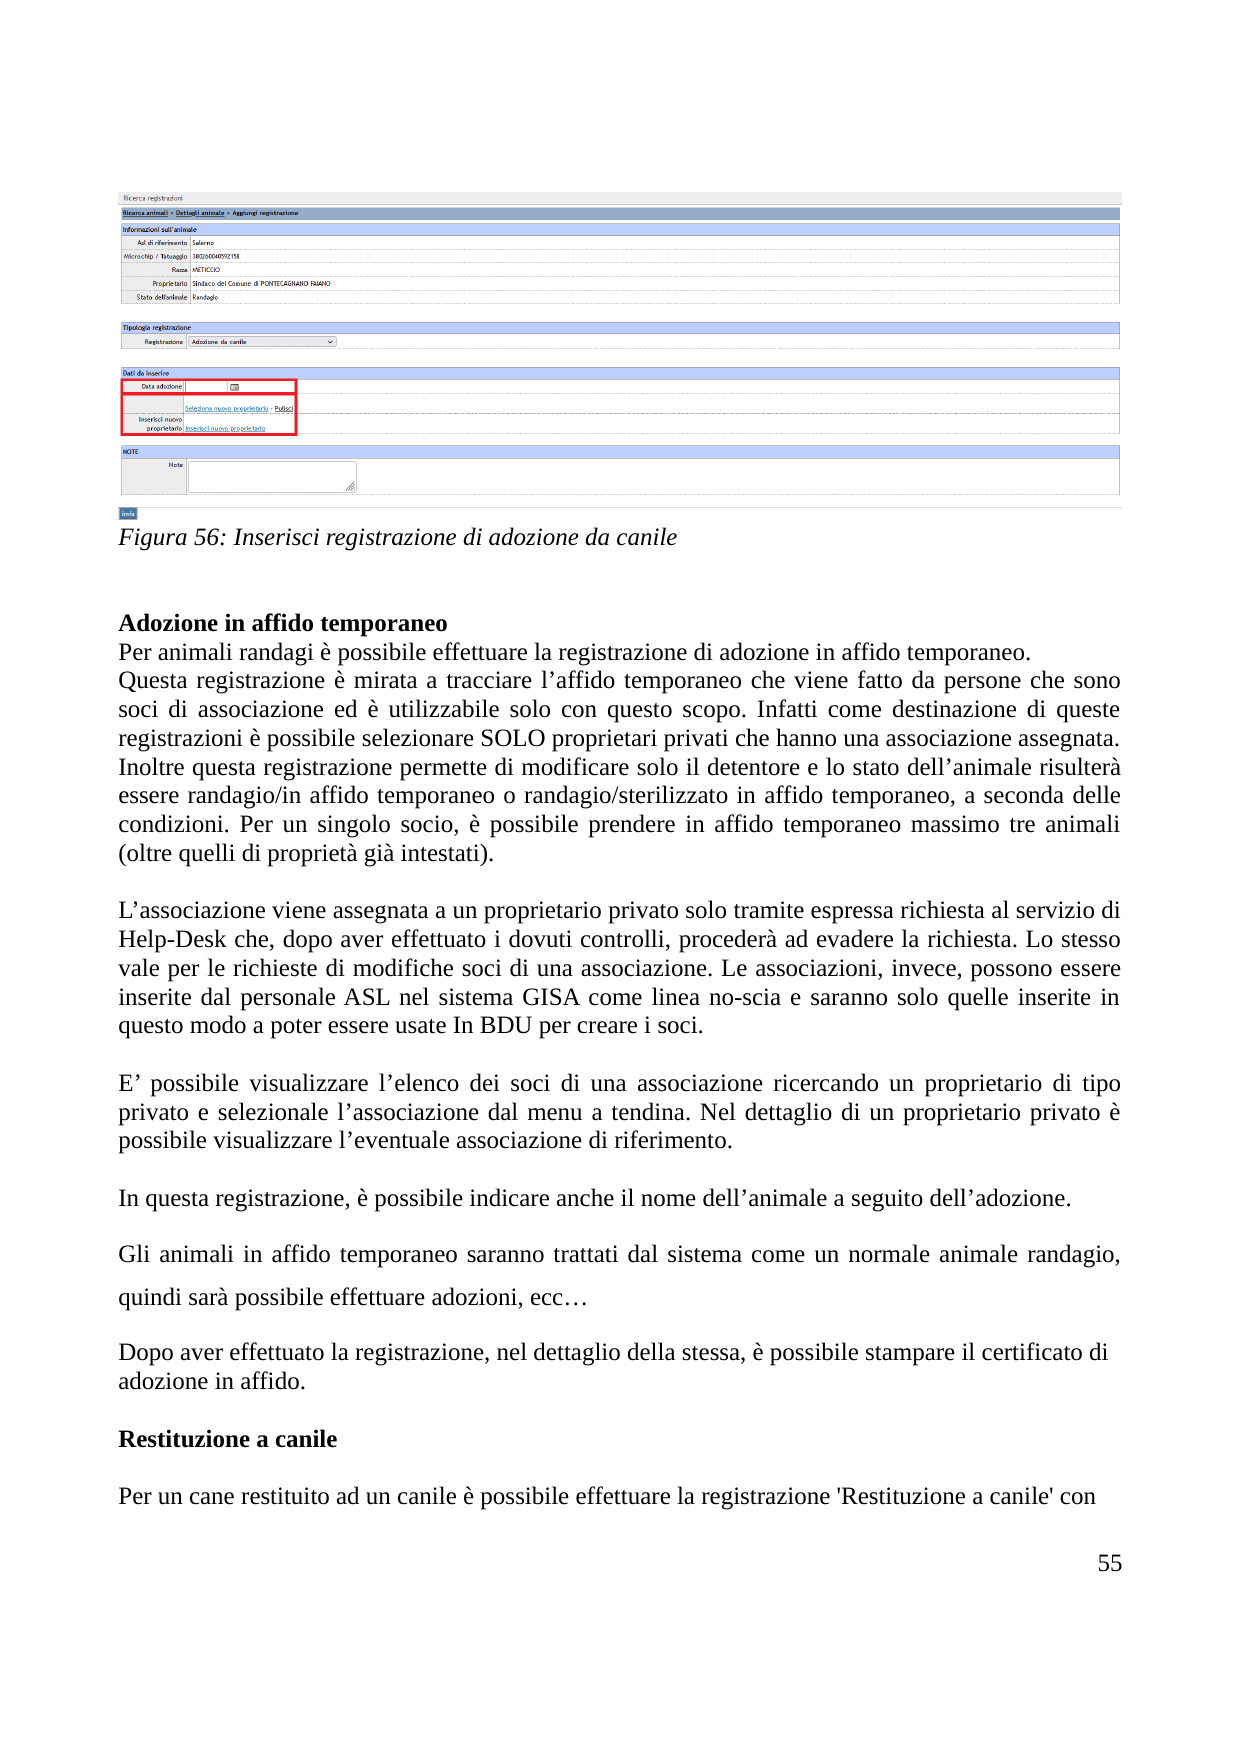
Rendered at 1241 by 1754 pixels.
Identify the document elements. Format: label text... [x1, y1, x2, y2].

text Figura 56: Inserisci registrazione di adozione da canile [118, 522, 1122, 551]
text L’associazione viene assegnata a un proprietario privato solo tramite espressa richiesta al servizio di Help-Desk che, dopo aver effettuato i dovuti controlli, procederà ad evadere la richiesta. Lo stesso vale per le richieste di modifiche soci di una associazione. Le associazioni, invece, possono essere inserite dal personale ASL nel sistema GISA come linea no-scia e saranno solo quelle inserite in questo modo a poter essere usate In BDU per creare i soci. [118, 896, 1122, 1039]
text Questa registrazione è mirata a tracciare l’affido temporaneo che viene fatto da persone che sono soci di associazione ed è utilizzabile solo con questo scopo. Infatti come destinazione di queste registrazioni è possibile selezionare SOLO proprietari privati che hanno una associazione assegnata. [118, 666, 1122, 752]
text Inoltre questa registrazione permette di modificare solo il detentore e lo stato dell’animale risulterà essere randagio/in affido temporaneo o randagio/sterilizzato in affido temporaneo, a seconda delle condizioni. Per un singolo socio, è possibile prendere in affido temporaneo massimo tre animali (oltre quelli di proprietà già intestati). [118, 752, 1122, 867]
text Per animali randagi è possibile effettuare la registrazione di adozione in affido temporaneo. [118, 637, 1122, 666]
text Restituzione a canile [118, 1424, 1122, 1452]
text Dopo aver effettuato la registrazione, nel dettaglio della stessa, è possibile stampare il certificato di adozione in affido. [118, 1337, 1122, 1395]
text In questa registrazione, è possibile indicare anche il nome dell’animale a seguito dell’adozione. [118, 1183, 1122, 1212]
text Per un cane restituito ad un canile è possibile effettuare la registrazione 'Restituzione a canile' con [118, 1481, 1122, 1510]
text Gli animali in affido temporaneo saranno trattati dal sistema come un normale animale randagio, quindi sarà possibile effettuare adozioni, ecc… [118, 1239, 1122, 1311]
text E’ possibile visualizzare l’elenco dei soci di una associazione ricercando un proprietario di tipo privato e selezionale l’associazione dal menu a tendina. Nel dettaglio di un proprietario privato è possibile visualizzare l’eventuale associazione di riferimento. [118, 1068, 1122, 1154]
text Adozione in affido temporaneo [118, 608, 1122, 637]
